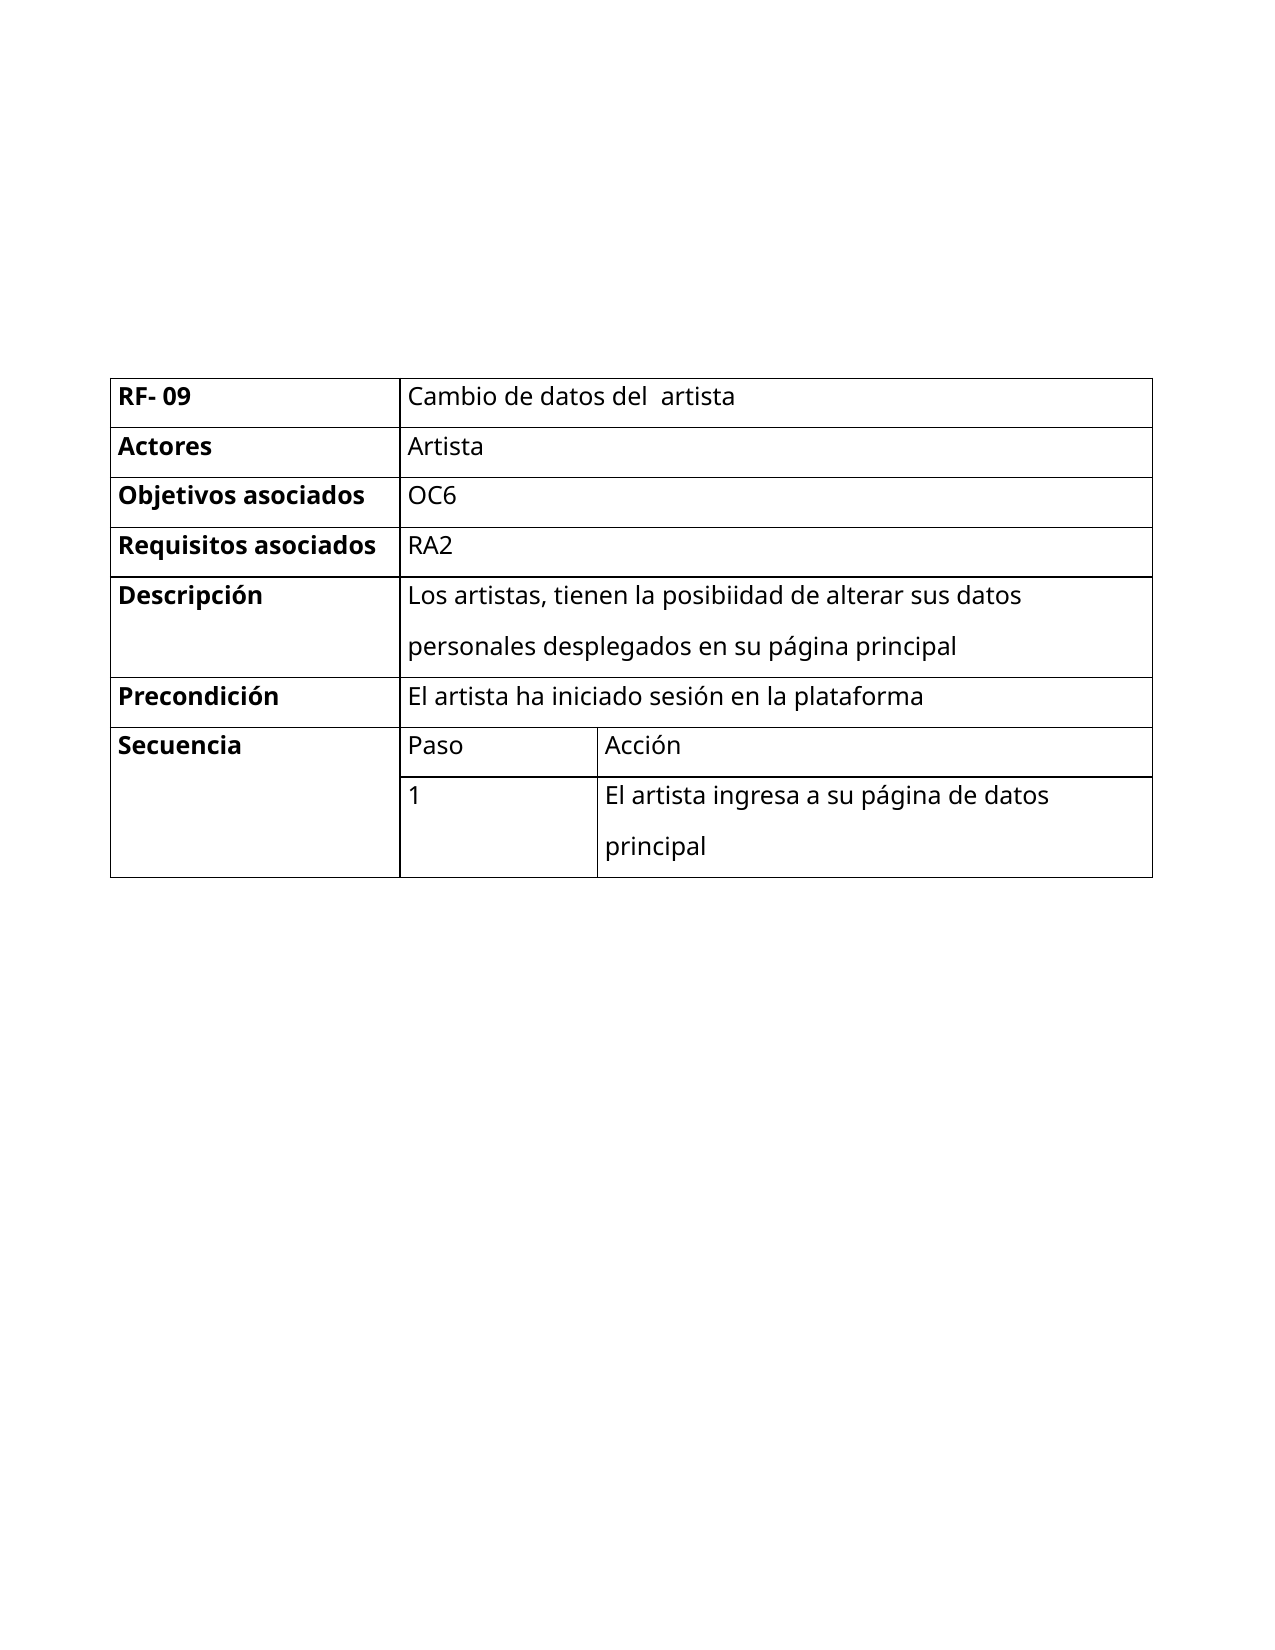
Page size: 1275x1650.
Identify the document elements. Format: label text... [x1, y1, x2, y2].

table_cell Descripción [111, 578, 399, 677]
table_cell Objetivos asociados [111, 478, 399, 527]
table_header RF- 09 [111, 379, 399, 427]
table_cell Precondición [111, 678, 399, 727]
table_cell El artista ha iniciado sesión en la plataforma [401, 678, 1152, 727]
table_cell Requisitos asociados [111, 528, 399, 576]
table_cell El artista ingresa a su página de datos principal [598, 778, 1152, 877]
table_cell 1 [401, 778, 597, 877]
table_cell Paso [401, 728, 597, 776]
table_cell Acción [598, 728, 1152, 776]
table_cell Secuencia [111, 728, 399, 877]
table_cell Actores [111, 428, 399, 477]
table_cell RA2 [401, 528, 1152, 576]
table_cell Los artistas, tienen la posibiidad de alterar sus datos personales desplegados en su página principal [401, 578, 1152, 677]
table_cell Artista [401, 428, 1152, 477]
table_header Cambio de datos del artista [401, 379, 1152, 427]
table_cell OC6 [401, 478, 1152, 527]
